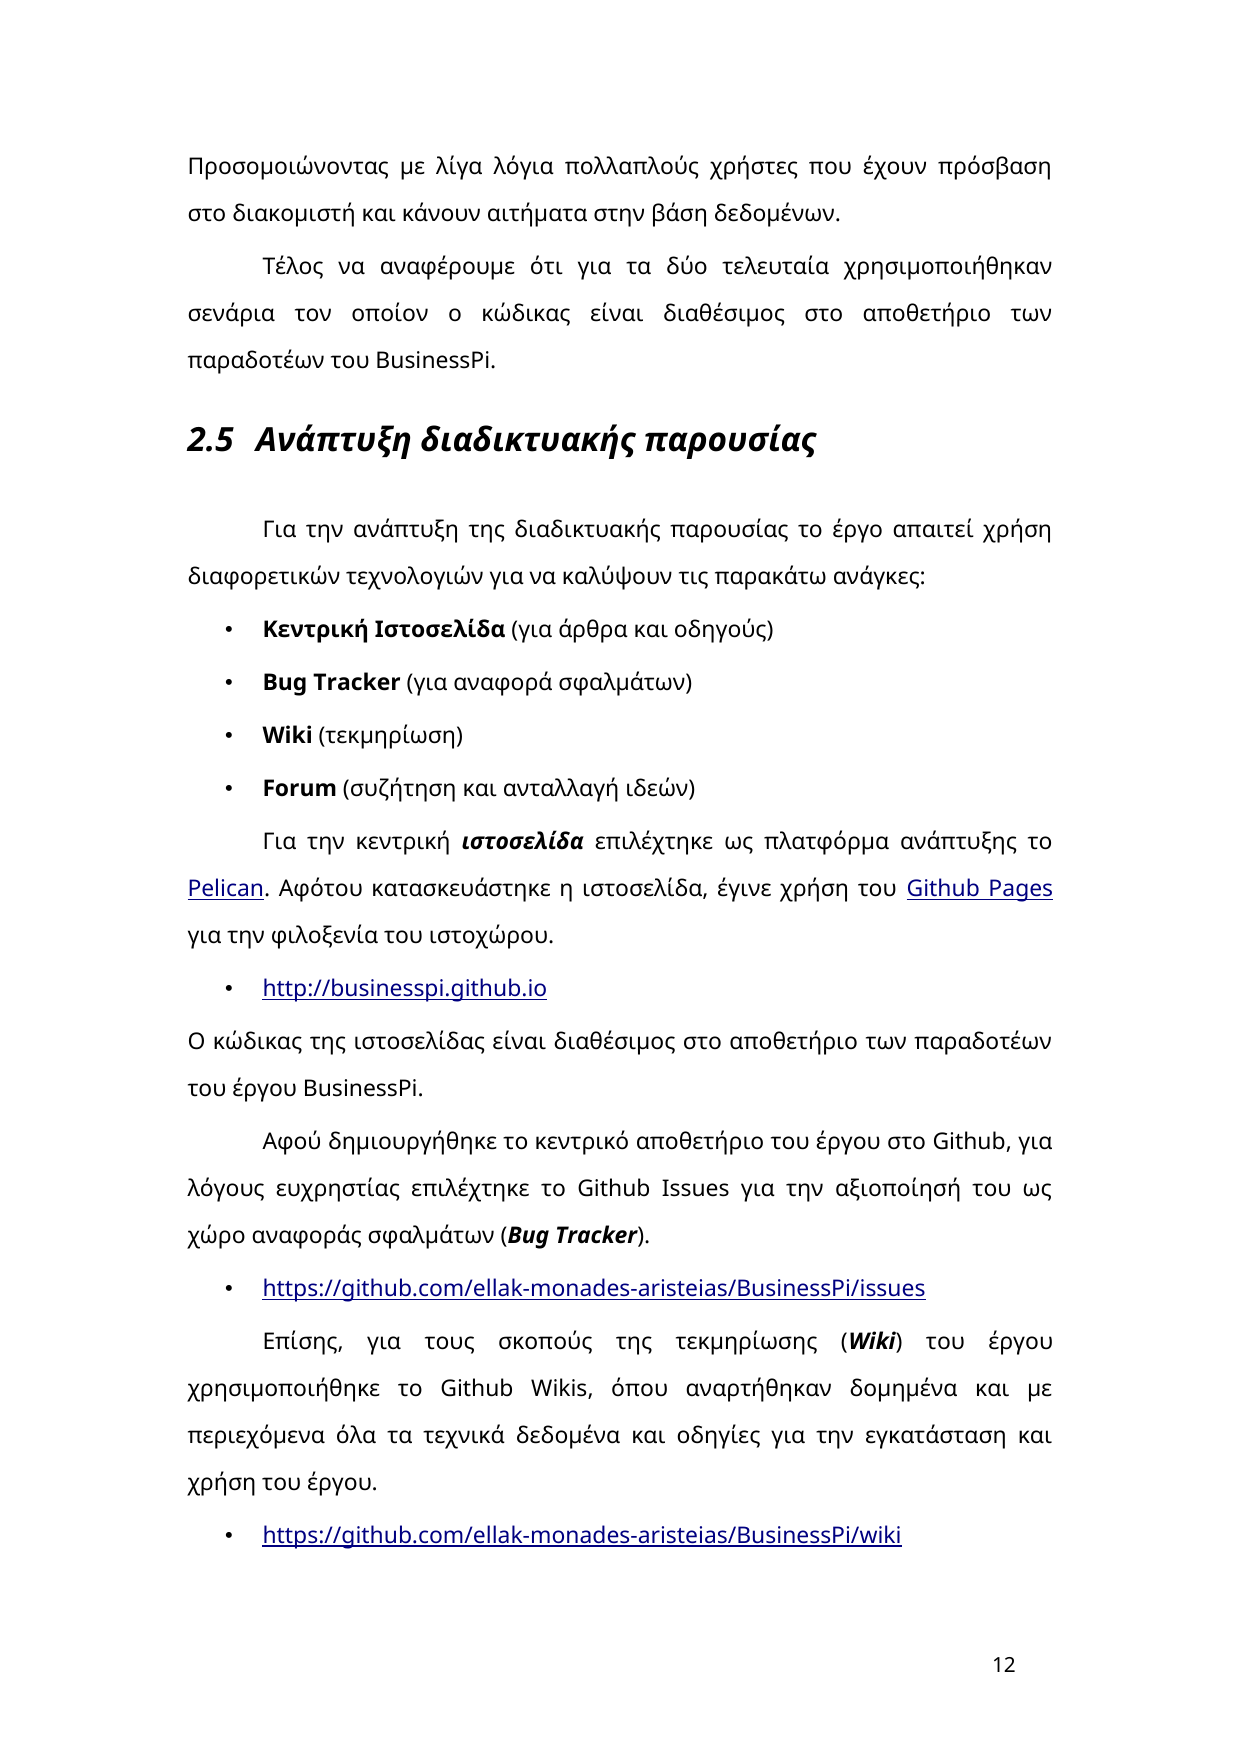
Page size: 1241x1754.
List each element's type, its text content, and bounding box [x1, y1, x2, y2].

subtitle Ανάπτυξη διαδικτυακής παρουσίας [187, 416, 1058, 461]
text Επίσης, για τους σκοπούς της τεκμηρίωσης (Wiki) του έργου χρησιμοποιήθηκε το Github Wikis, όπου αναρτήθηκαν δομημένα και με περιεχόμενα όλα τα τεχνικά δεδομένα και οδηγίες για την εγκατάσταση και χρήση του έργου. [187, 1325, 1053, 1497]
list Forum (συζήτηση και ανταλλαγή ιδεών) [225, 772, 1053, 803]
text Για την ανάπτυξη της διαδικτυακής παρουσίας το έργο απαιτεί χρήση διαφορετικών τεχνολογιών για να καλύψουν τις παρακάτω ανάγκες: [187, 513, 1053, 591]
text Για την κεντρική ιστοσελίδα επιλέχτηκε ως πλατφόρμα ανάπτυξης το Pelican. Αφότου κατασκευάστηκε η ιστοσελίδα, έγινε χρήση του Github Pages για την φιλοξενία του ιστοχώρου. [187, 825, 1053, 950]
text Αφού δημιουργήθηκε το κεντρικό αποθετήριο του έργου στο Github, για λόγους ευχρηστίας επιλέχτηκε το Github Issues για την αξιοποίησή του ως χώρο αναφοράς σφαλμάτων (Bug Tracker). [187, 1125, 1053, 1250]
list Bug Tracker (για αναφορά σφαλμάτων) [225, 666, 1053, 697]
list https://github.com/ellak-monades-aristeias/BusinessPi/wiki [225, 1519, 1053, 1550]
list Κεντρική Ιστοσελίδα (για άρθρα και οδηγούς) [225, 613, 1053, 644]
list Wiki (τεκμηρίωση) [225, 719, 1053, 750]
text Ο κώδικας της ιστοσελίδας είναι διαθέσιμος στο αποθετήριο των παραδοτέων του έργου BusinessPi. [187, 1025, 1053, 1103]
text Προσομοιώνοντας με λίγα λόγια πολλαπλούς χρήστες που έχουν πρόσβαση στο διακομιστή και κάνουν αιτήματα στην βάση δεδομένων. [187, 150, 1053, 228]
list https://github.com/ellak-monades-aristeias/BusinessPi/issues [225, 1272, 1053, 1303]
text Τέλος να αναφέρουμε ότι για τα δύο τελευταία χρησιμοποιήθηκαν σενάρια τον οποίον ο κώδικας είναι διαθέσιμος στο αποθετήριο των παραδοτέων του BusinessPi. [187, 250, 1053, 375]
list http://businesspi.github.io [225, 972, 1053, 1003]
